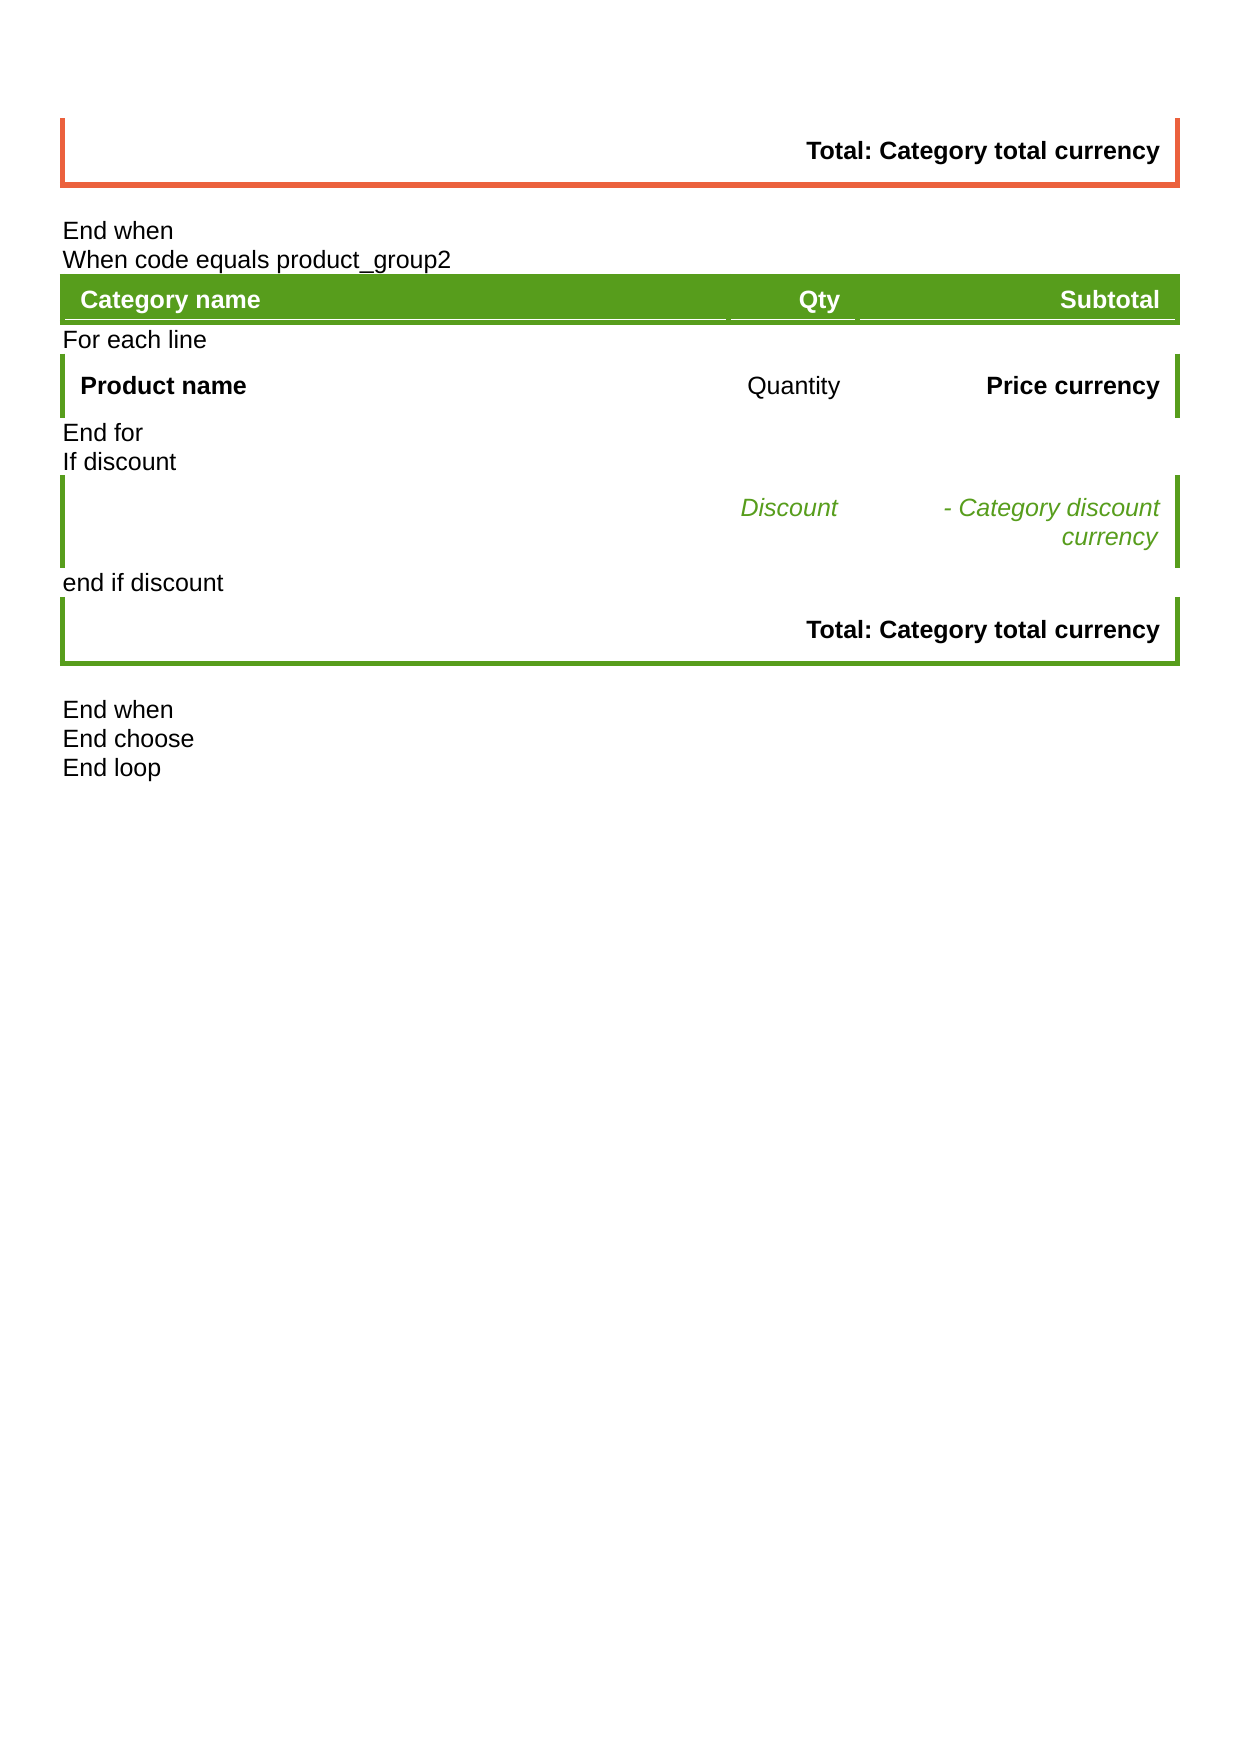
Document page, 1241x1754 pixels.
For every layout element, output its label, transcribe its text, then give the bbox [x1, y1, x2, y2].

text end if discount [62, 568, 1177, 597]
table_header Price currency [858, 354, 1175, 418]
text For each line [62, 325, 1177, 353]
table_header Total: Category total currency [65, 597, 1175, 661]
table_header Discount [65, 475, 858, 568]
table_header Subtotal [860, 279, 1175, 319]
table_header - Category discount currency [858, 475, 1175, 568]
text If discount [62, 446, 1177, 475]
text When code equals product_group2 [62, 245, 1177, 274]
text End for [62, 418, 1177, 446]
table_header Total: Category total currency [65, 118, 1175, 182]
table_header Quantity [726, 354, 858, 418]
text End loop [62, 752, 1177, 781]
text End when [62, 216, 1177, 245]
text End choose [62, 724, 1177, 752]
table_header Qty [731, 279, 855, 319]
table_header Category name [65, 279, 726, 319]
table_header Product name [65, 354, 726, 418]
text End when [62, 695, 1177, 724]
